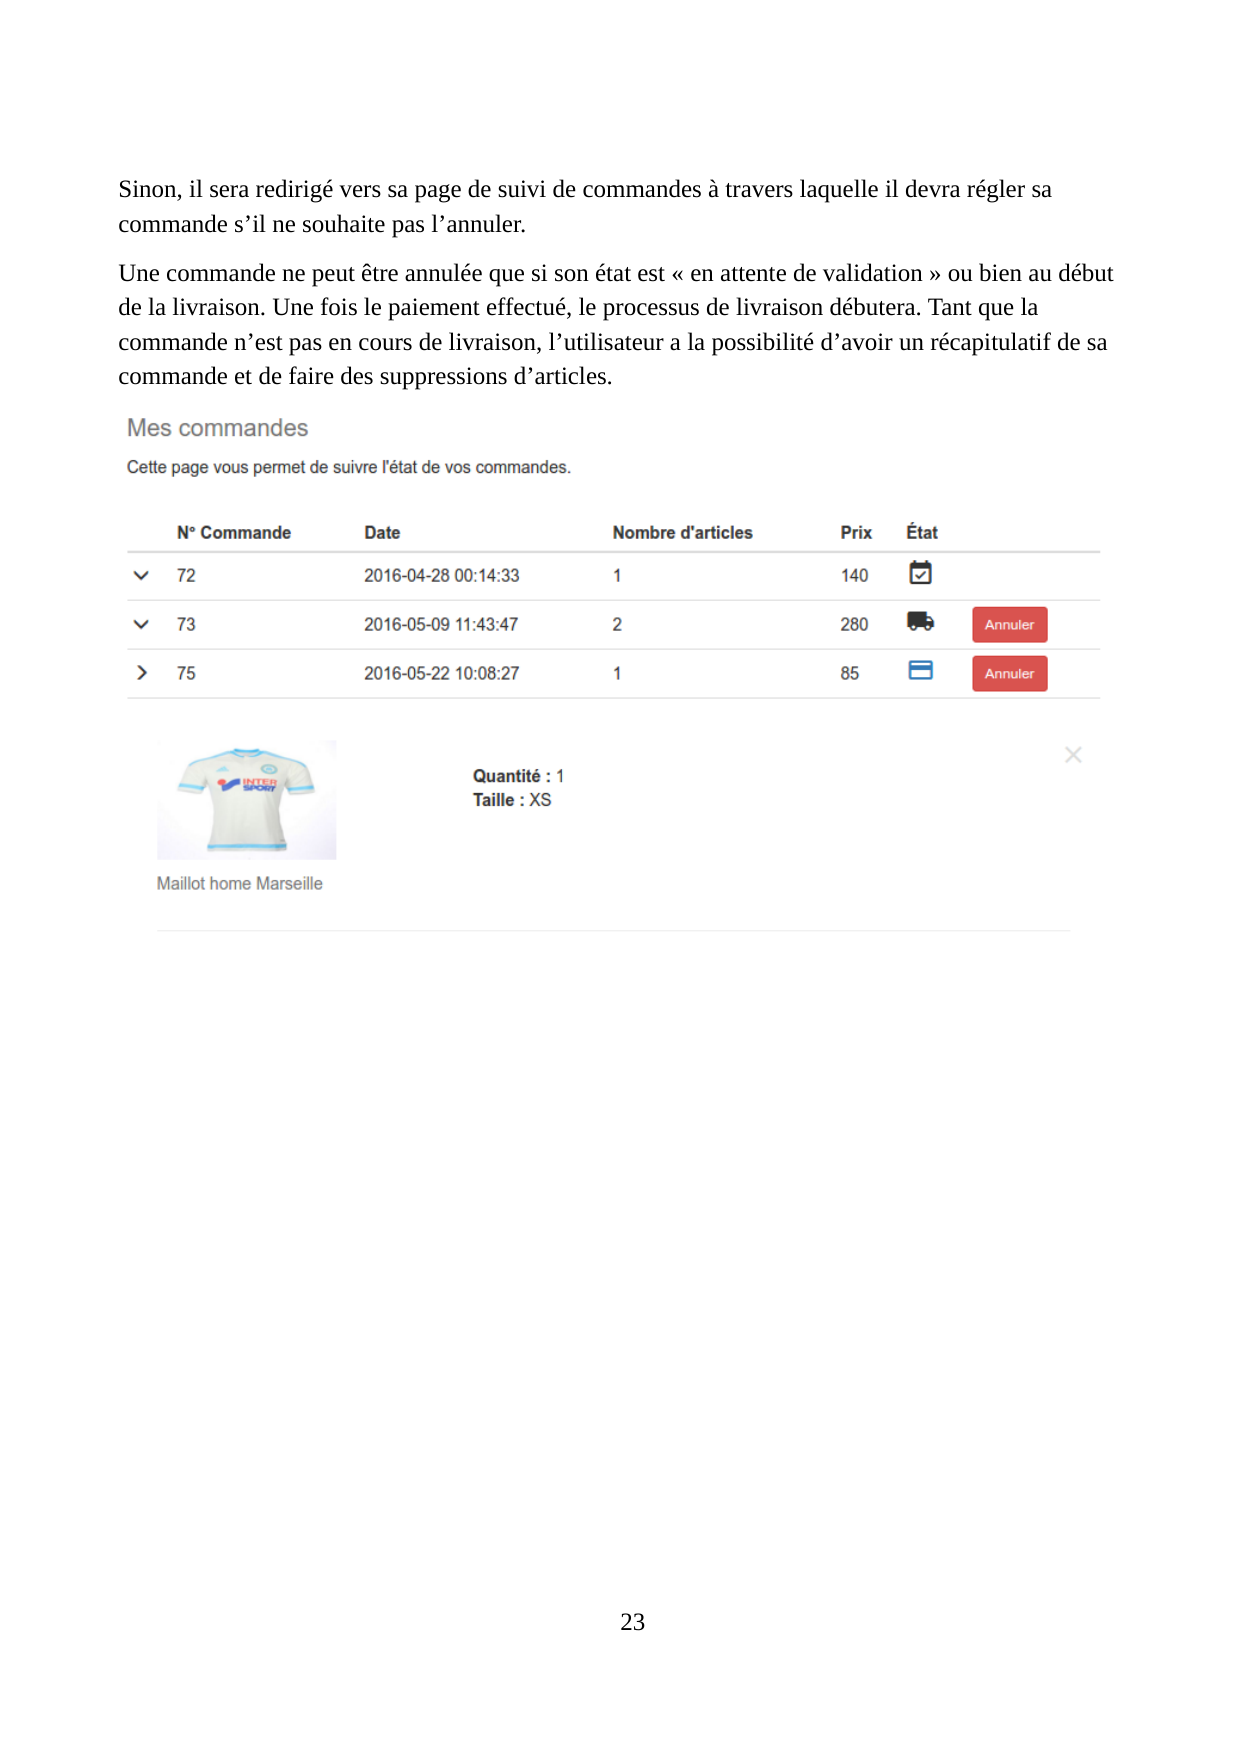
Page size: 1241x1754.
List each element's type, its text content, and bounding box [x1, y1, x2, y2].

text Sinon, il sera redirigé vers sa page de suivi de commandes à travers laquelle il devra régler sa commande s’il ne souhaite pas l’annuler. [118, 174, 1122, 237]
text Une commande ne peut être annulée que si son état est « en attente de validation » ou bien au début de la livraison. Une fois le paiement effectué, le processus de livraison débutera. Tant que la commande n’est pas en cours de livraison, l’utilisateur a la possibilité d’avoir un récapitulatif de sa commande et de faire des suppressions d’articles. [118, 258, 1122, 390]
picture [118, 410, 1123, 935]
